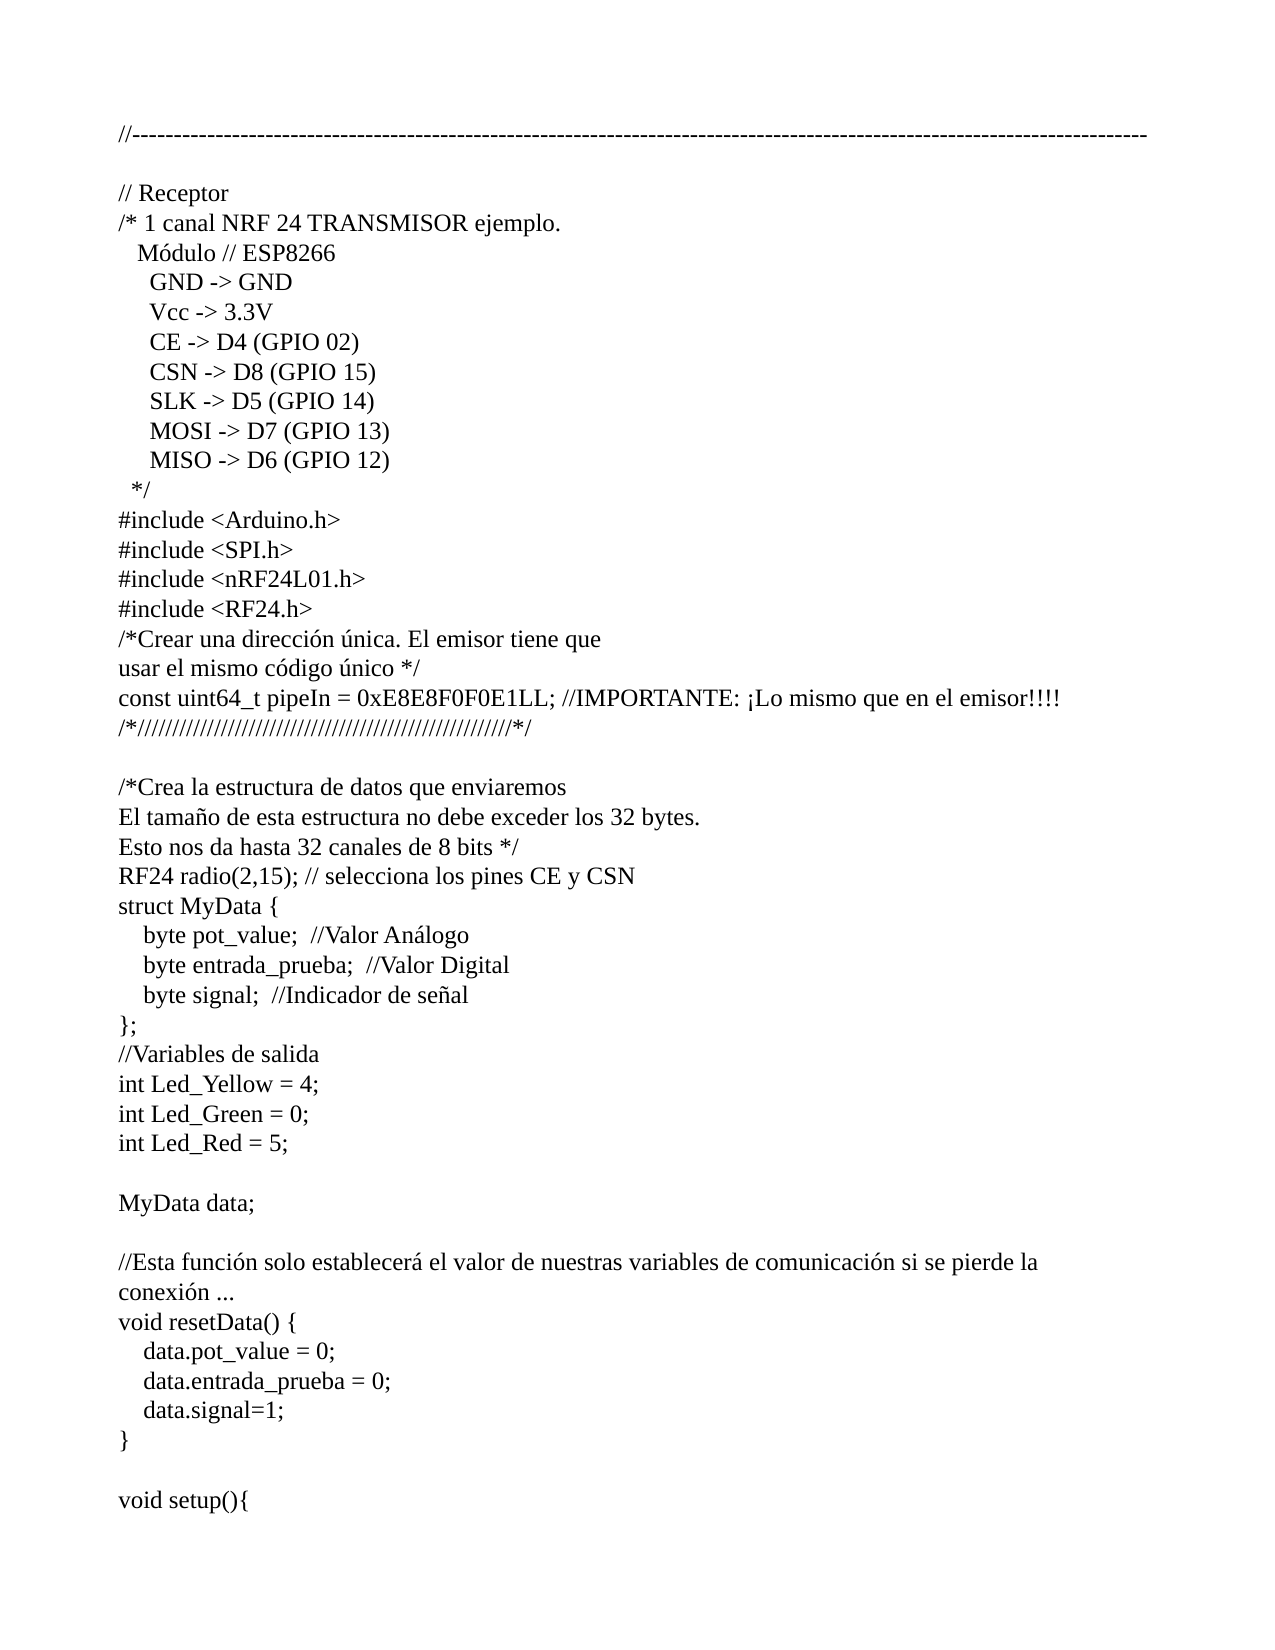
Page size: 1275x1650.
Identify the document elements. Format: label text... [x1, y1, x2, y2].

text byte entrada_prueba; //Valor Digital [118, 949, 1157, 979]
text Esto nos da hasta 32 canales de 8 bits */ [118, 831, 1157, 860]
text MOSI -> D7 (GPIO 13) [118, 415, 1157, 445]
text /*//////////////////////////////////////////////////////*/ [118, 712, 1157, 742]
text void setup(){ [118, 1484, 1157, 1513]
text CE -> D4 (GPIO 02) [118, 326, 1157, 356]
text data.signal=1; [118, 1395, 1157, 1424]
text RF24 radio(2,15); // selecciona los pines CE y CSN [118, 860, 1157, 890]
text #include <Arduino.h> [118, 504, 1157, 534]
text int Led_Green = 0; [118, 1098, 1157, 1127]
text #include <nRF24L01.h> [118, 563, 1157, 593]
text } [118, 1424, 1157, 1454]
text CSN -> D8 (GPIO 15) [118, 356, 1157, 385]
text GND -> GND [118, 267, 1157, 296]
text byte signal; //Indicador de señal [118, 979, 1157, 1009]
text Vcc -> 3.3V [118, 296, 1157, 326]
text void resetData() { [118, 1306, 1157, 1335]
text byte pot_value; //Valor Análogo [118, 920, 1157, 949]
text #include <SPI.h> [118, 534, 1157, 563]
text const uint64_t pipeIn = 0xE8E8F0F0E1LL; //IMPORTANTE: ¡Lo mismo que en el emisor!!!! [118, 682, 1157, 712]
text //Esta función solo establecerá el valor de nuestras variables de comunicación si se pierde la conexión ... [118, 1246, 1157, 1306]
text MISO -> D6 (GPIO 12) [118, 445, 1157, 474]
text data.entrada_prueba = 0; [118, 1365, 1157, 1395]
text SLK -> D5 (GPIO 14) [118, 385, 1157, 415]
text }; [118, 1009, 1157, 1038]
text //Variables de salida [118, 1038, 1157, 1068]
text MyData data; [118, 1187, 1157, 1217]
text */ [118, 474, 1157, 504]
text int Led_Red = 5; [118, 1127, 1157, 1157]
text int Led_Yellow = 4; [118, 1068, 1157, 1098]
text #include <RF24.h> [118, 593, 1157, 623]
text struct MyData { [118, 890, 1157, 920]
text El tamaño de esta estructura no debe exceder los 32 bytes. [118, 801, 1157, 831]
text //-------------------------------------------------------------------------------------------------------------------------- [118, 118, 1157, 148]
text data.pot_value = 0; [118, 1335, 1157, 1365]
text /* 1 canal NRF 24 TRANSMISOR ejemplo. [118, 207, 1157, 237]
text // Receptor [118, 177, 1157, 207]
text usar el mismo código único */ [118, 652, 1157, 682]
text Módulo // ESP8266 [118, 237, 1157, 267]
text /*Crear una dirección única. El emisor tiene que [118, 623, 1157, 652]
text /*Crea la estructura de datos que enviaremos [118, 771, 1157, 801]
